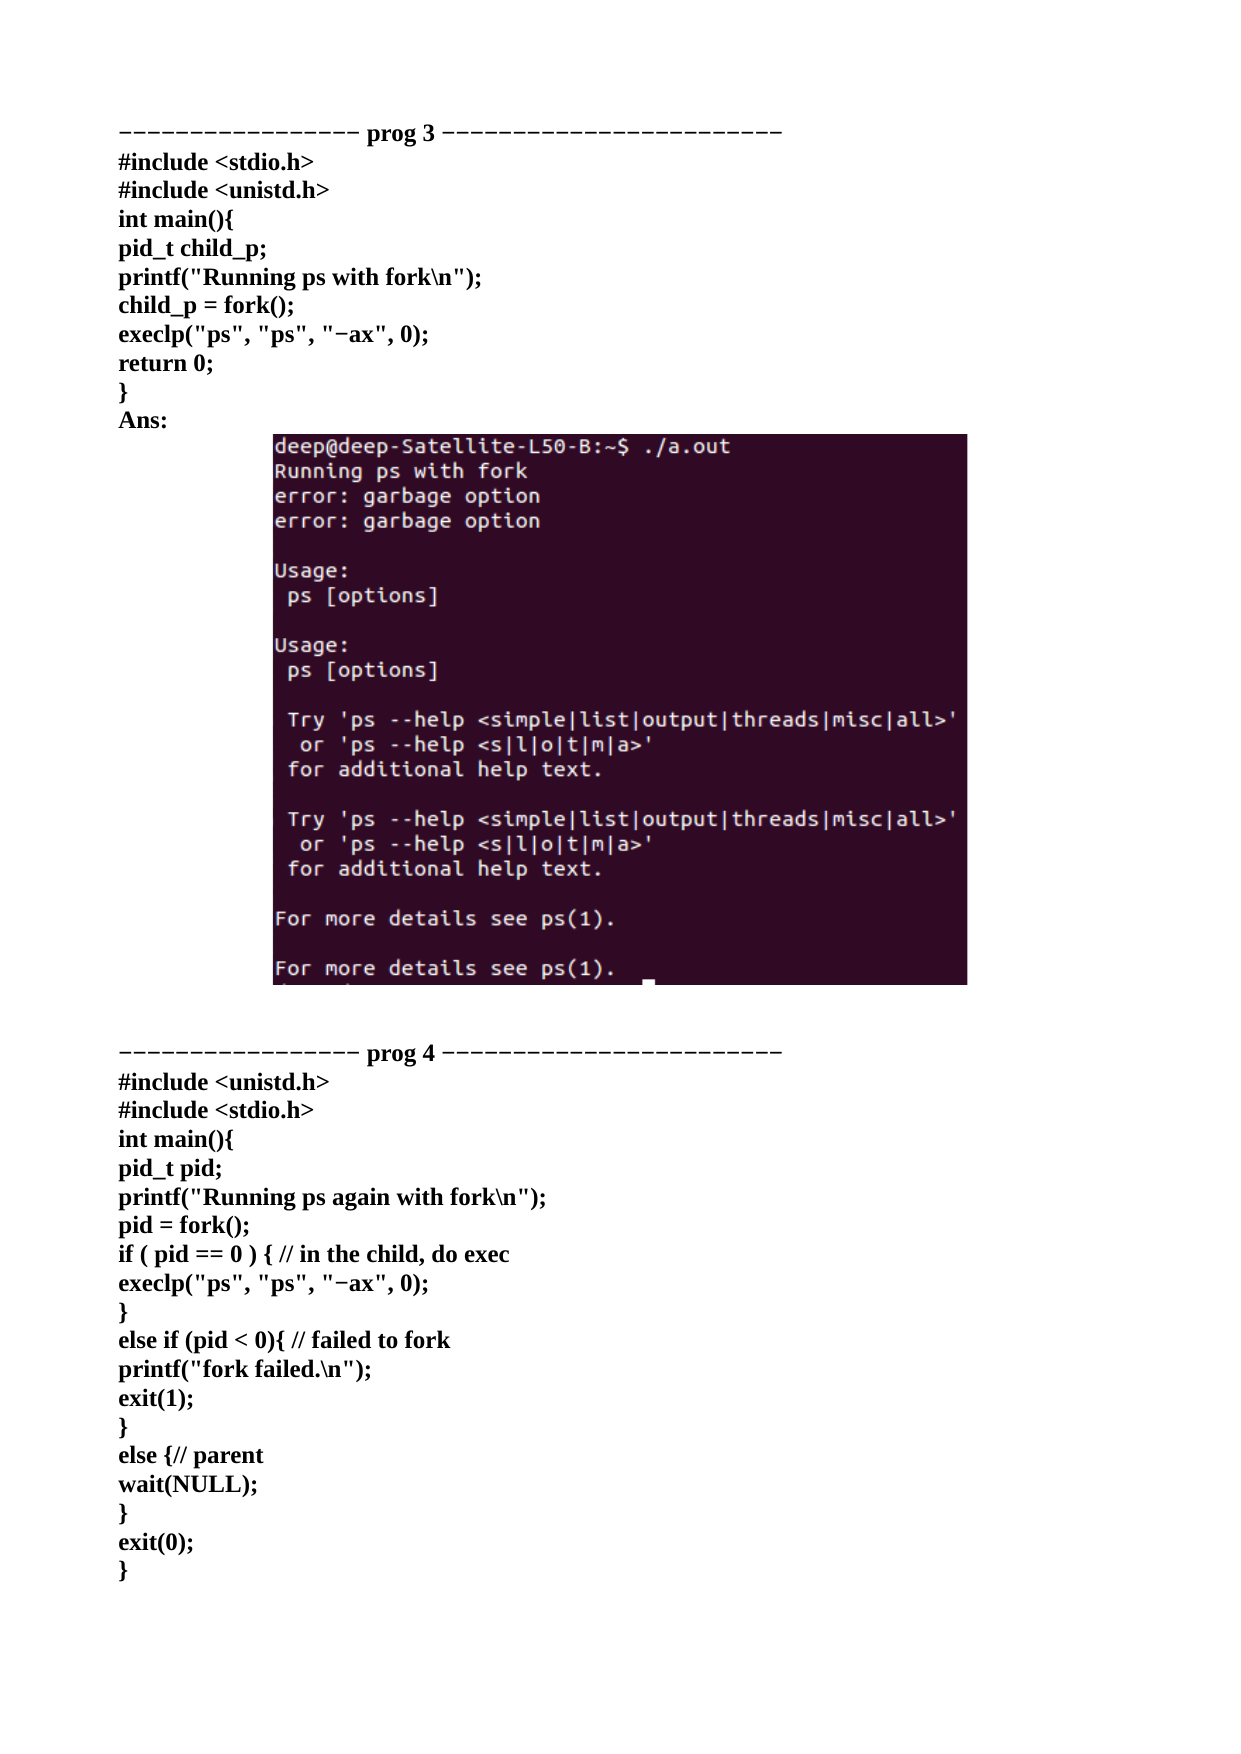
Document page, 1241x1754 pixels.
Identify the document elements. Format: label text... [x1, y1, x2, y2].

text int main(){ [118, 1124, 1122, 1153]
text execlp("ps", "ps", "−ax", 0); [118, 319, 1122, 348]
text if ( pid == 0 ) { // in the child, do exec [118, 1239, 1122, 1268]
text pid_t child_p; [118, 233, 1122, 262]
text return 0; [118, 348, 1122, 377]
text printf("Running ps again with fork\n"); [118, 1182, 1122, 1211]
text execlp("ps", "ps", "−ax", 0); [118, 1268, 1122, 1297]
text } [118, 1556, 1122, 1584]
text #include <stdio.h> [118, 147, 1122, 176]
text exit(0); [118, 1527, 1122, 1556]
text int main(){ [118, 204, 1122, 233]
text −−−−−−−−−−−−−−−−− prog 4 −−−−−−−−−−−−−−−−−−−−−−−− [118, 1038, 1122, 1067]
text } [118, 1498, 1122, 1527]
text else if (pid < 0){ // failed to fork [118, 1326, 1122, 1354]
text Ans: [118, 406, 1122, 434]
text } [118, 1297, 1122, 1326]
text #include <unistd.h> [118, 1067, 1122, 1096]
text −−−−−−−−−−−−−−−−− prog 3 −−−−−−−−−−−−−−−−−−−−−−−− [118, 118, 1122, 147]
text } [118, 377, 1122, 406]
text printf("fork failed.\n"); [118, 1354, 1122, 1383]
text } [118, 1412, 1122, 1441]
picture [272, 434, 968, 985]
text exit(1); [118, 1383, 1122, 1412]
text wait(NULL); [118, 1469, 1122, 1498]
text #include <stdio.h> [118, 1096, 1122, 1124]
text child_p = fork(); [118, 291, 1122, 319]
text printf("Running ps with fork\n"); [118, 262, 1122, 291]
text pid = fork(); [118, 1211, 1122, 1239]
text pid_t pid; [118, 1153, 1122, 1182]
text #include <unistd.h> [118, 176, 1122, 204]
text else {// parent [118, 1441, 1122, 1469]
